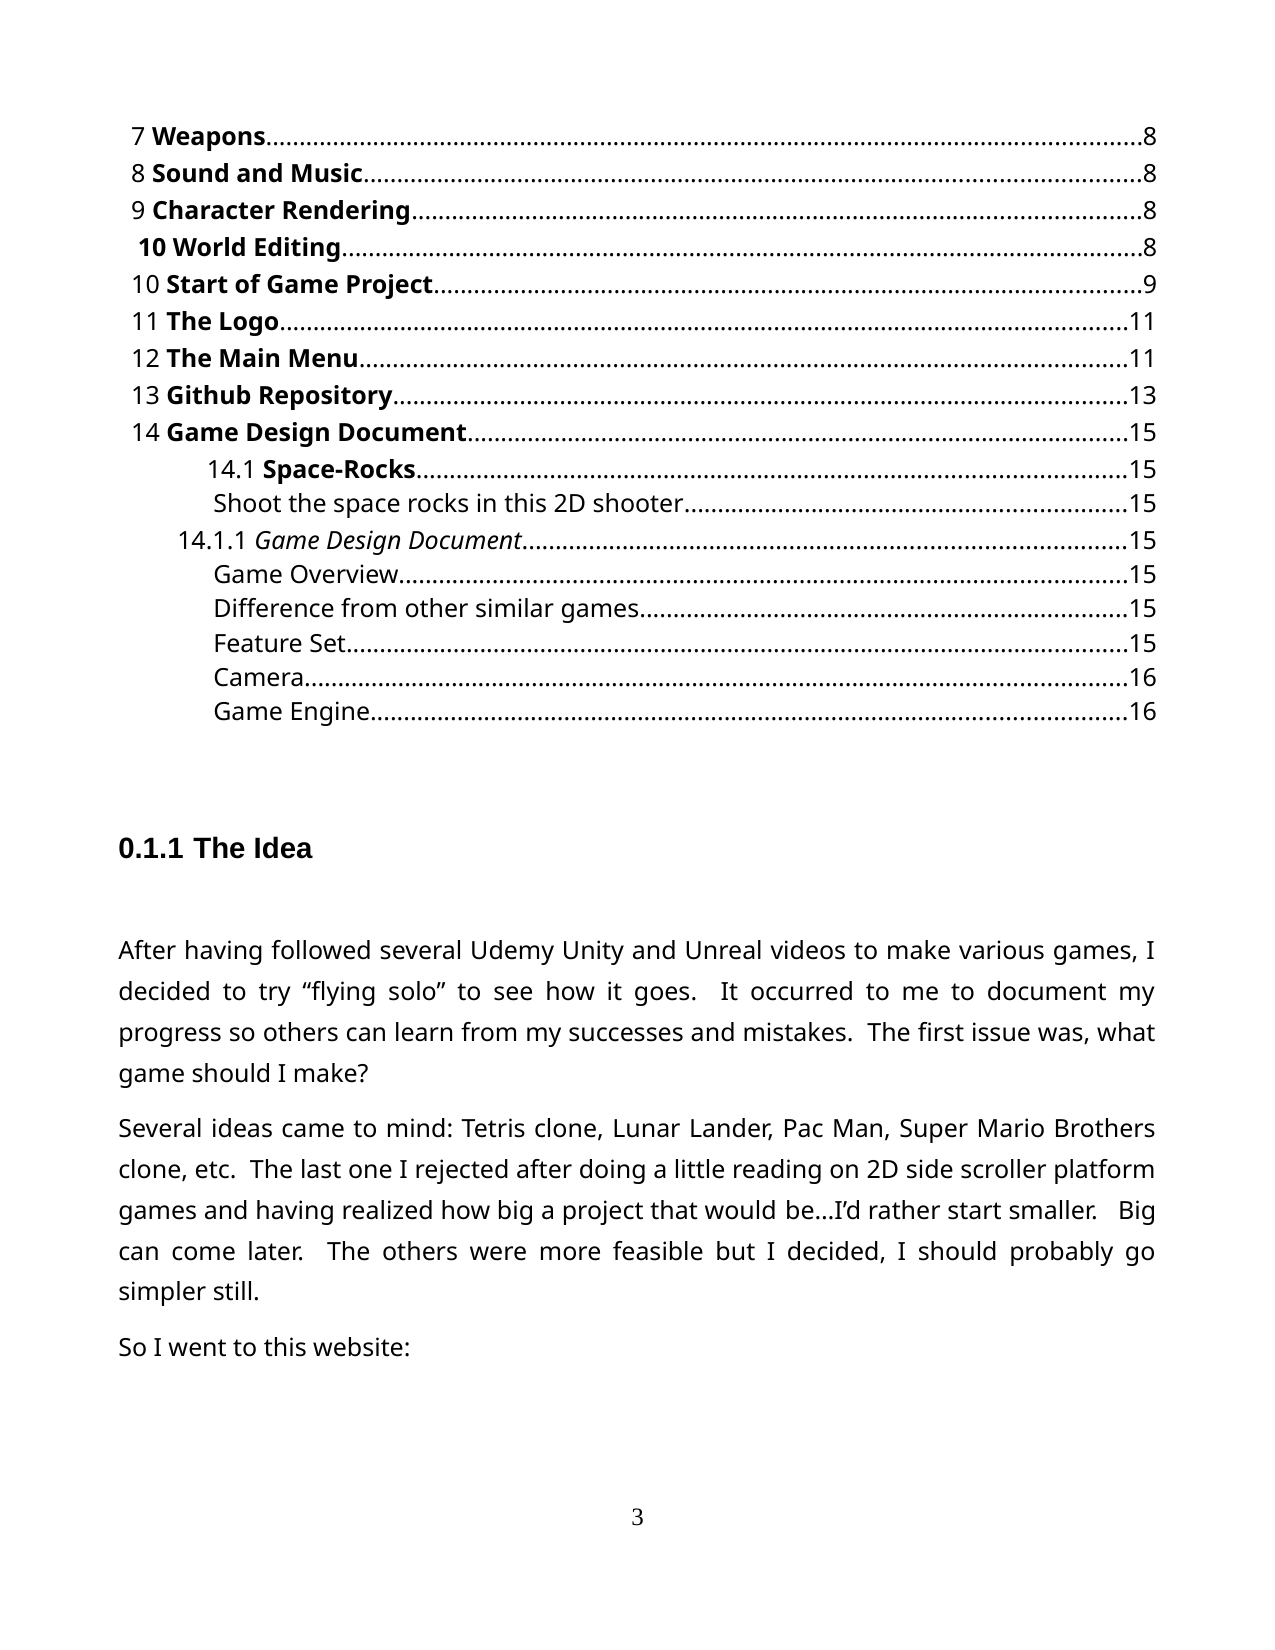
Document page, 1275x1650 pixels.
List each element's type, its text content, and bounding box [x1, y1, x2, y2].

text 11 The Logo 11 [118, 303, 1157, 338]
text 14 Game Design Document 15 [118, 415, 1157, 449]
text So I went to this website: [118, 1329, 1157, 1363]
text Several ideas came to mind: Tetris clone, Lunar Lander, Pac Man, Super Mario Brothers clone, etc. The last one I rejected after doing a little reading on 2D side scroller platform games and having realized how big a project that would be…I’d rather start smaller. Big can come later. The others were more feasible but I decided, I should probably go simpler still. [118, 1111, 1157, 1308]
text 10 Start of Game Project 9 [118, 266, 1157, 301]
text After having followed several Udemy Unity and Unreal videos to make various games, I decided to try “flying solo” to see how it goes. It occurred to me to document my progress so others can learn from my successes and mistakes. The first issue was, what game should I make? [118, 933, 1157, 1089]
text Camera 16 [207, 659, 1157, 693]
text Game Engine 16 [207, 693, 1157, 727]
text 14.1.1 Game Design Document 15 [177, 523, 1157, 557]
text 10 World Editing 8 [118, 229, 1157, 263]
text Game Overview 15 [207, 557, 1157, 591]
text Shoot the space rocks in this 2D shooter 15 [207, 486, 1157, 520]
text 9 Character Rendering 8 [118, 192, 1157, 226]
text 8 Sound and Music 8 [118, 155, 1157, 189]
text 12 The Main Menu 11 [118, 341, 1157, 375]
text Feature Set 15 [207, 625, 1157, 659]
text Difference from other similar games 15 [207, 591, 1157, 625]
text 13 Github Repository 13 [118, 378, 1157, 412]
text 14.1 Space-Rocks 15 [207, 452, 1157, 486]
text 7 Weapons 8 [118, 118, 1157, 152]
